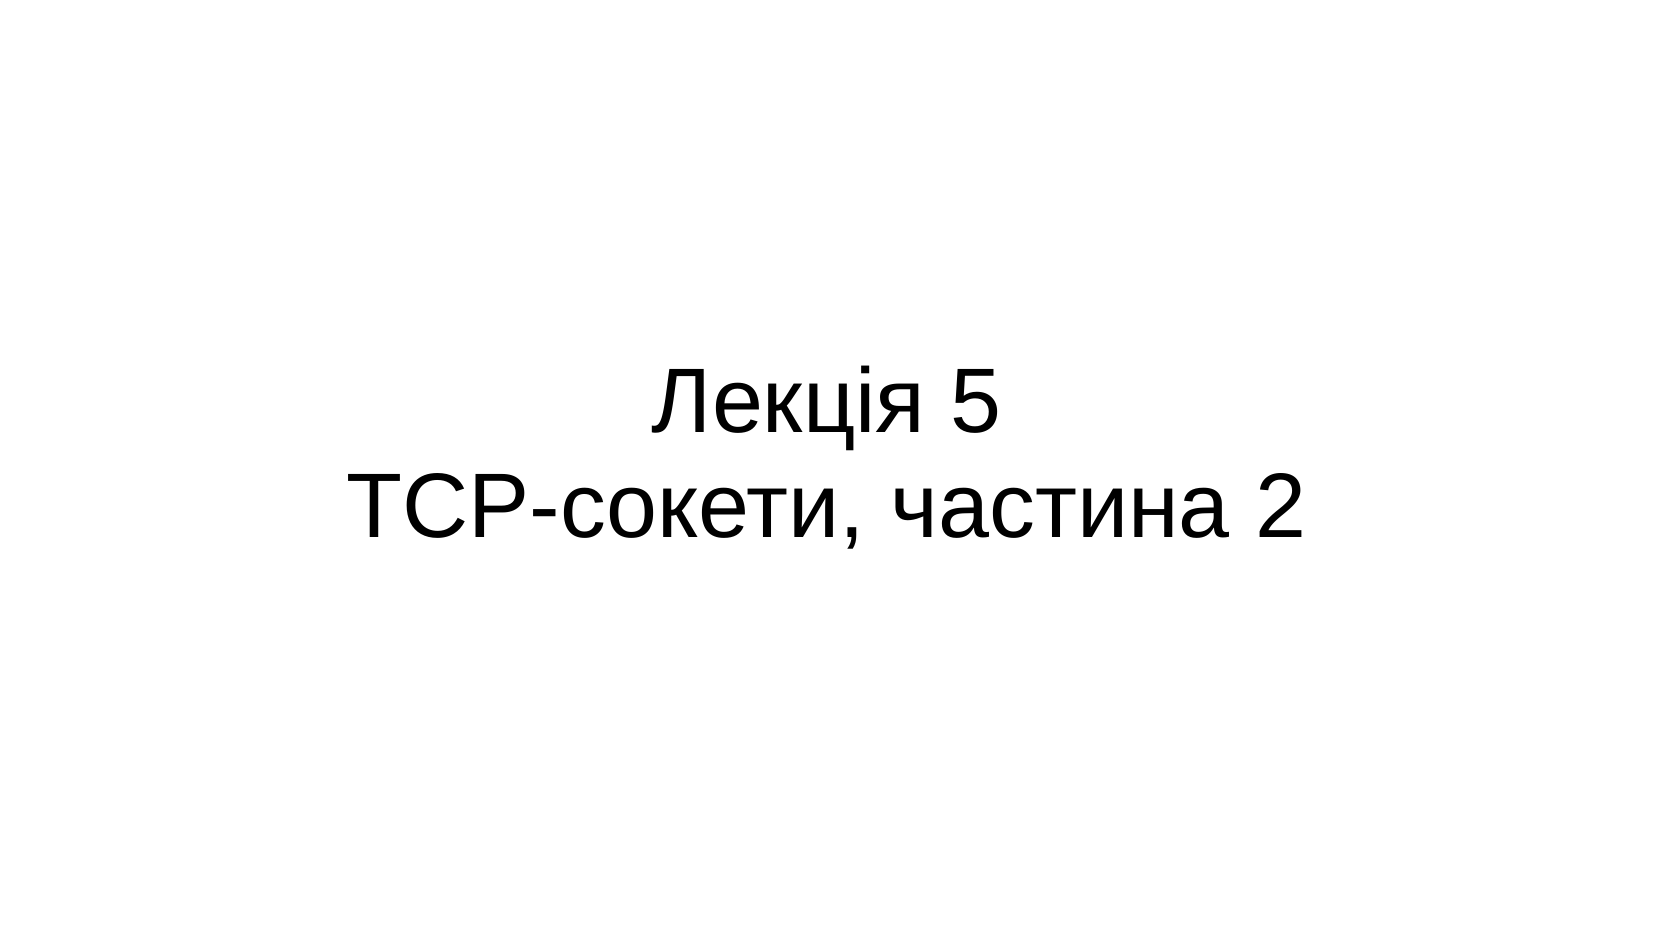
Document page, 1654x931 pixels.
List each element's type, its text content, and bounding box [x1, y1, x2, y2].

table_header Лекція 5 TCP-сокети, частина 2 [12, 0, 1642, 903]
